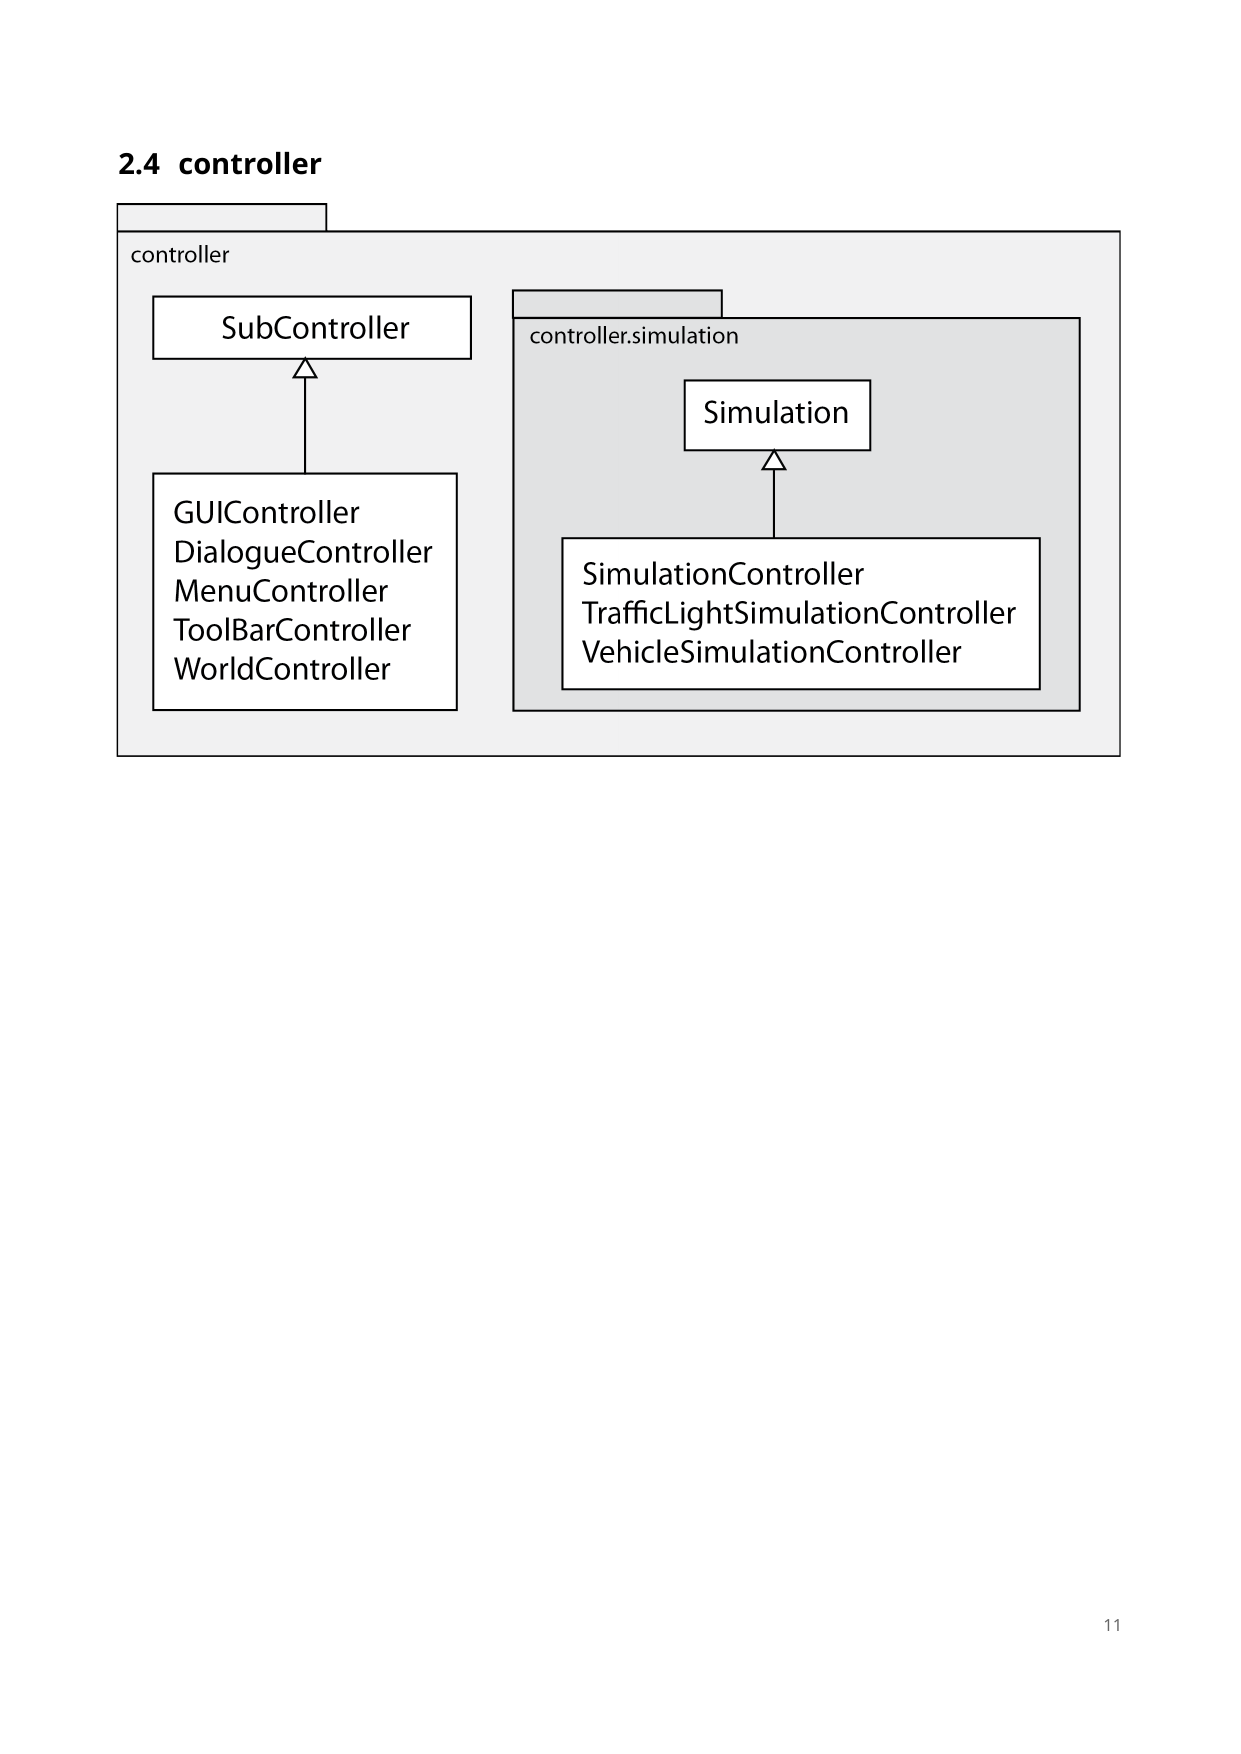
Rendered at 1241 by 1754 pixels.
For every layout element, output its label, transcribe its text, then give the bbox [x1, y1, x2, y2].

subtitle controller [118, 143, 1122, 183]
picture [116, 203, 1121, 757]
